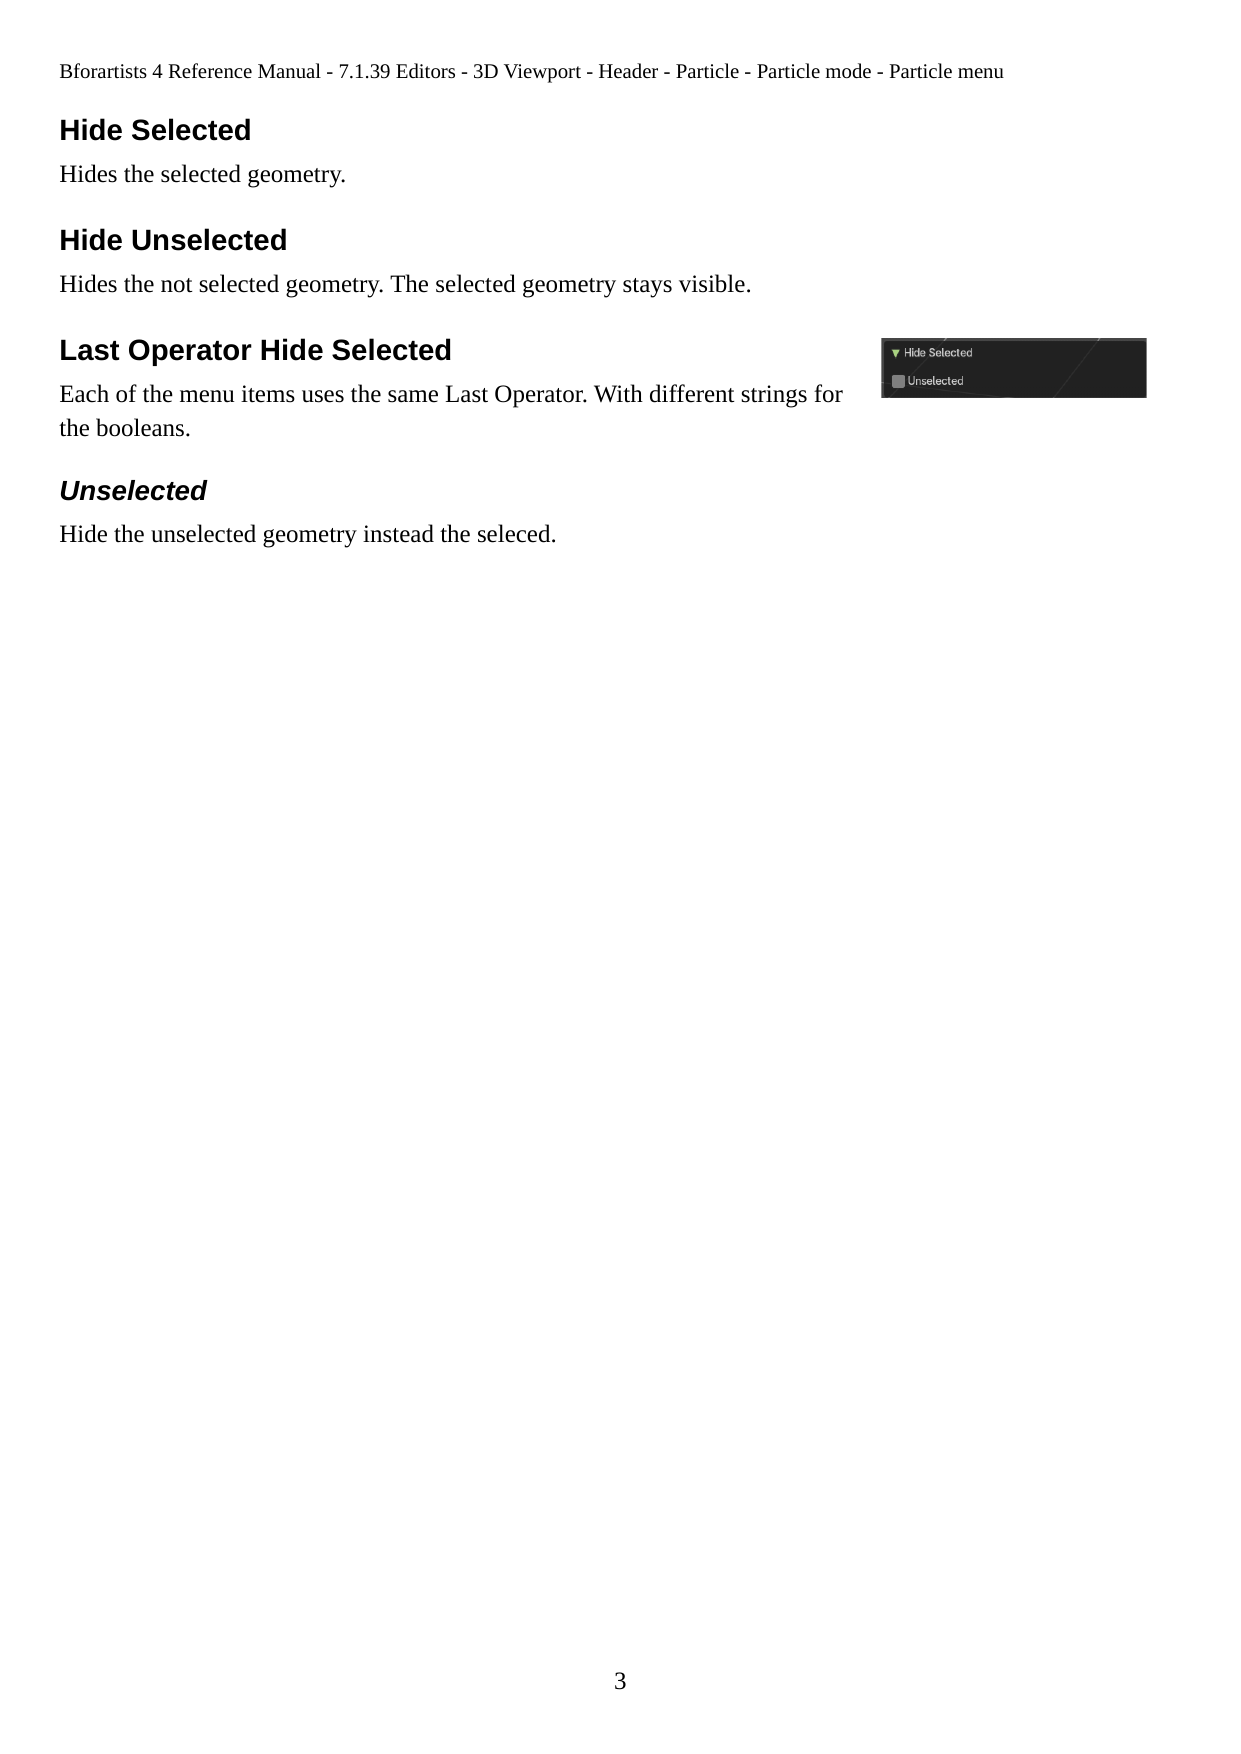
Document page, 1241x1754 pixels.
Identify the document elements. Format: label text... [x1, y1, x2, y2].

picture [881, 338, 1147, 398]
text Hides the not selected geometry. The selected geometry stays visible. [59, 269, 1181, 297]
subtitle Unselected [59, 475, 1181, 507]
subtitle Last Operator Hide Selected [59, 332, 1181, 366]
text Each of the menu items uses the same Last Operator. With different strings for the booleans. [59, 379, 1181, 442]
subtitle Hide Selected [59, 113, 1181, 146]
subtitle Hide Unselected [59, 222, 1181, 256]
text Hides the selected geometry. [59, 159, 1181, 188]
text Hide the unselected geometry instead the seleced. [59, 519, 1181, 548]
